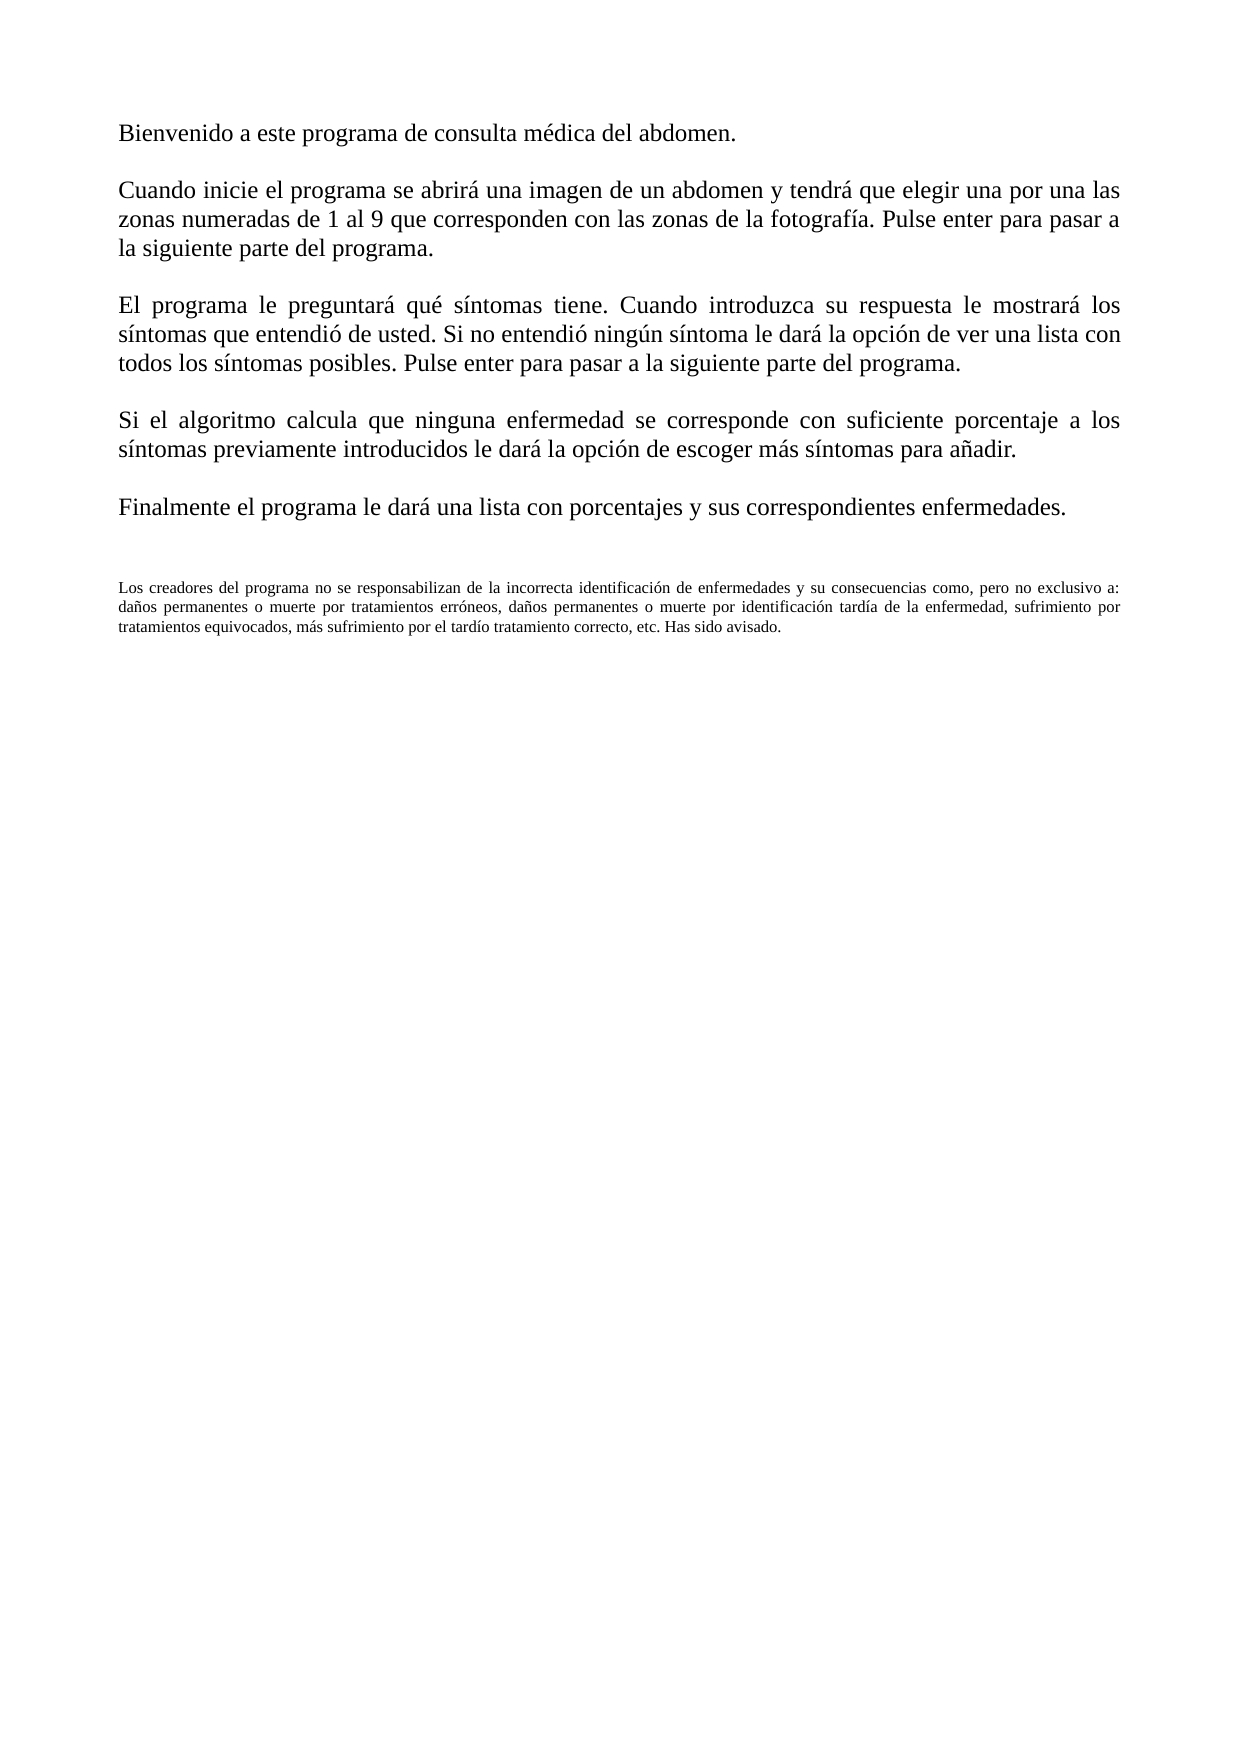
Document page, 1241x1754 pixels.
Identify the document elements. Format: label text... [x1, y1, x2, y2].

text Finalmente el programa le dará una lista con porcentajes y sus correspondientes enfermedades. [118, 492, 1122, 521]
text Los creadores del programa no se responsabilizan de la incorrecta identificación de enfermedades y su consecuencias como, pero no exclusivo a: daños permanentes o muerte por tratamientos erróneos, daños permanentes o muerte por identificación tardía de la enfermedad, sufrimiento por tratamientos equivocados, más sufrimiento por el tardío tratamiento correcto, etc. Has sido avisado. [118, 578, 1122, 636]
text El programa le preguntará qué síntomas tiene. Cuando introduzca su respuesta le mostrará los síntomas que entendió de usted. Si no entendió ningún síntoma le dará la opción de ver una lista con todos los síntomas posibles. Pulse enter para pasar a la siguiente parte del programa. [118, 291, 1122, 377]
text Bienvenido a este programa de consulta médica del abdomen. [118, 118, 1122, 147]
text Cuando inicie el programa se abrirá una imagen de un abdomen y tendrá que elegir una por una las zonas numeradas de 1 al 9 que corresponden con las zonas de la fotografía. Pulse enter para pasar a la siguiente parte del programa. [118, 176, 1122, 262]
text Si el algoritmo calcula que ninguna enfermedad se corresponde con suficiente porcentaje a los síntomas previamente introducidos le dará la opción de escoger más síntomas para añadir. [118, 406, 1122, 463]
